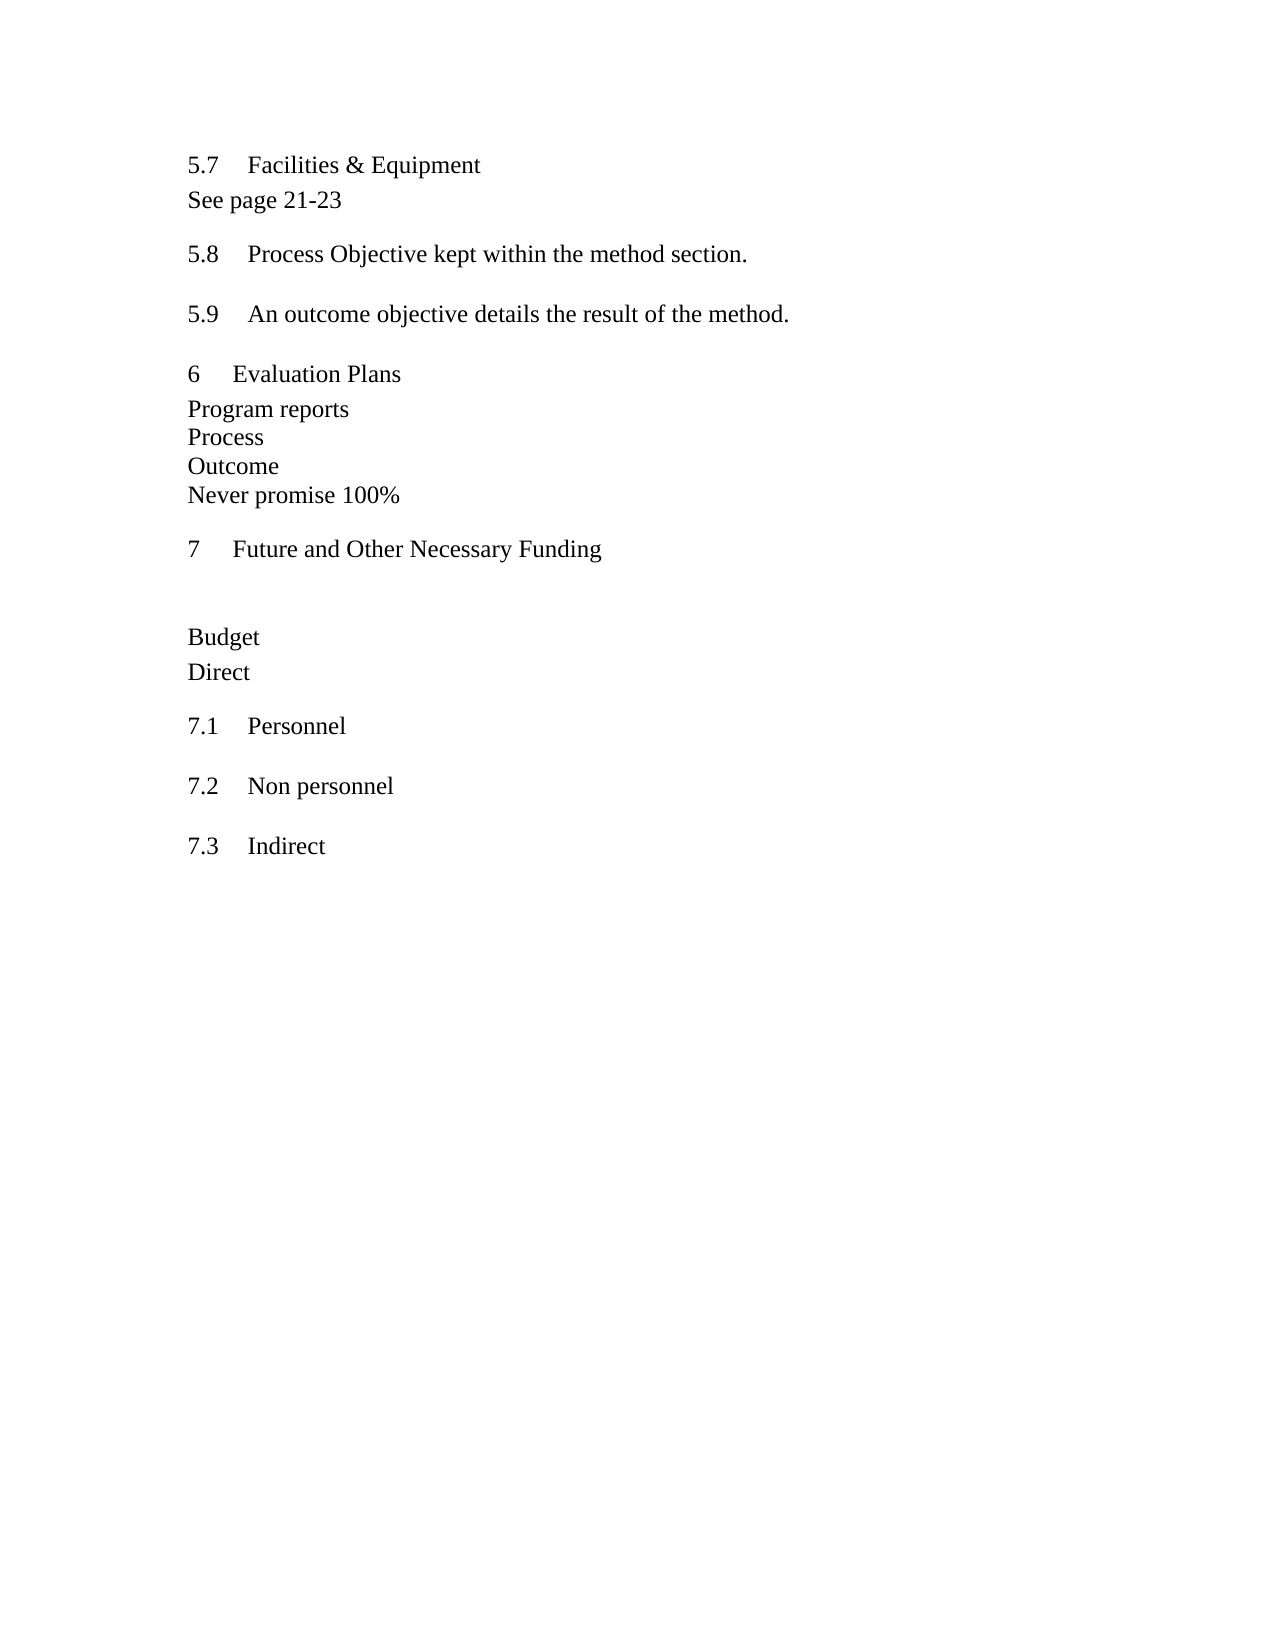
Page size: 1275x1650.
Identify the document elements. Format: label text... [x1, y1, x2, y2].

text Direct [187, 657, 1087, 686]
subtitle An outcome objective details the result of the method. [187, 299, 1087, 327]
text Outcome [187, 451, 1087, 480]
text Process [187, 422, 1087, 451]
subtitle Evaluation Plans [187, 359, 1087, 387]
subtitle Indirect [187, 831, 1087, 860]
text Program reports [187, 394, 1087, 422]
subtitle Personnel [187, 711, 1087, 740]
subtitle Facilities & Equipment [187, 150, 1087, 179]
text See page 21-23 [187, 185, 1087, 214]
subtitle Future and Other Necessary Funding [187, 534, 1087, 562]
subtitle Non personnel [187, 771, 1087, 800]
text Never promise 100% [187, 480, 1087, 509]
subtitle Process Objective kept within the method section. [187, 239, 1087, 267]
subtitle Budget [187, 622, 1087, 651]
